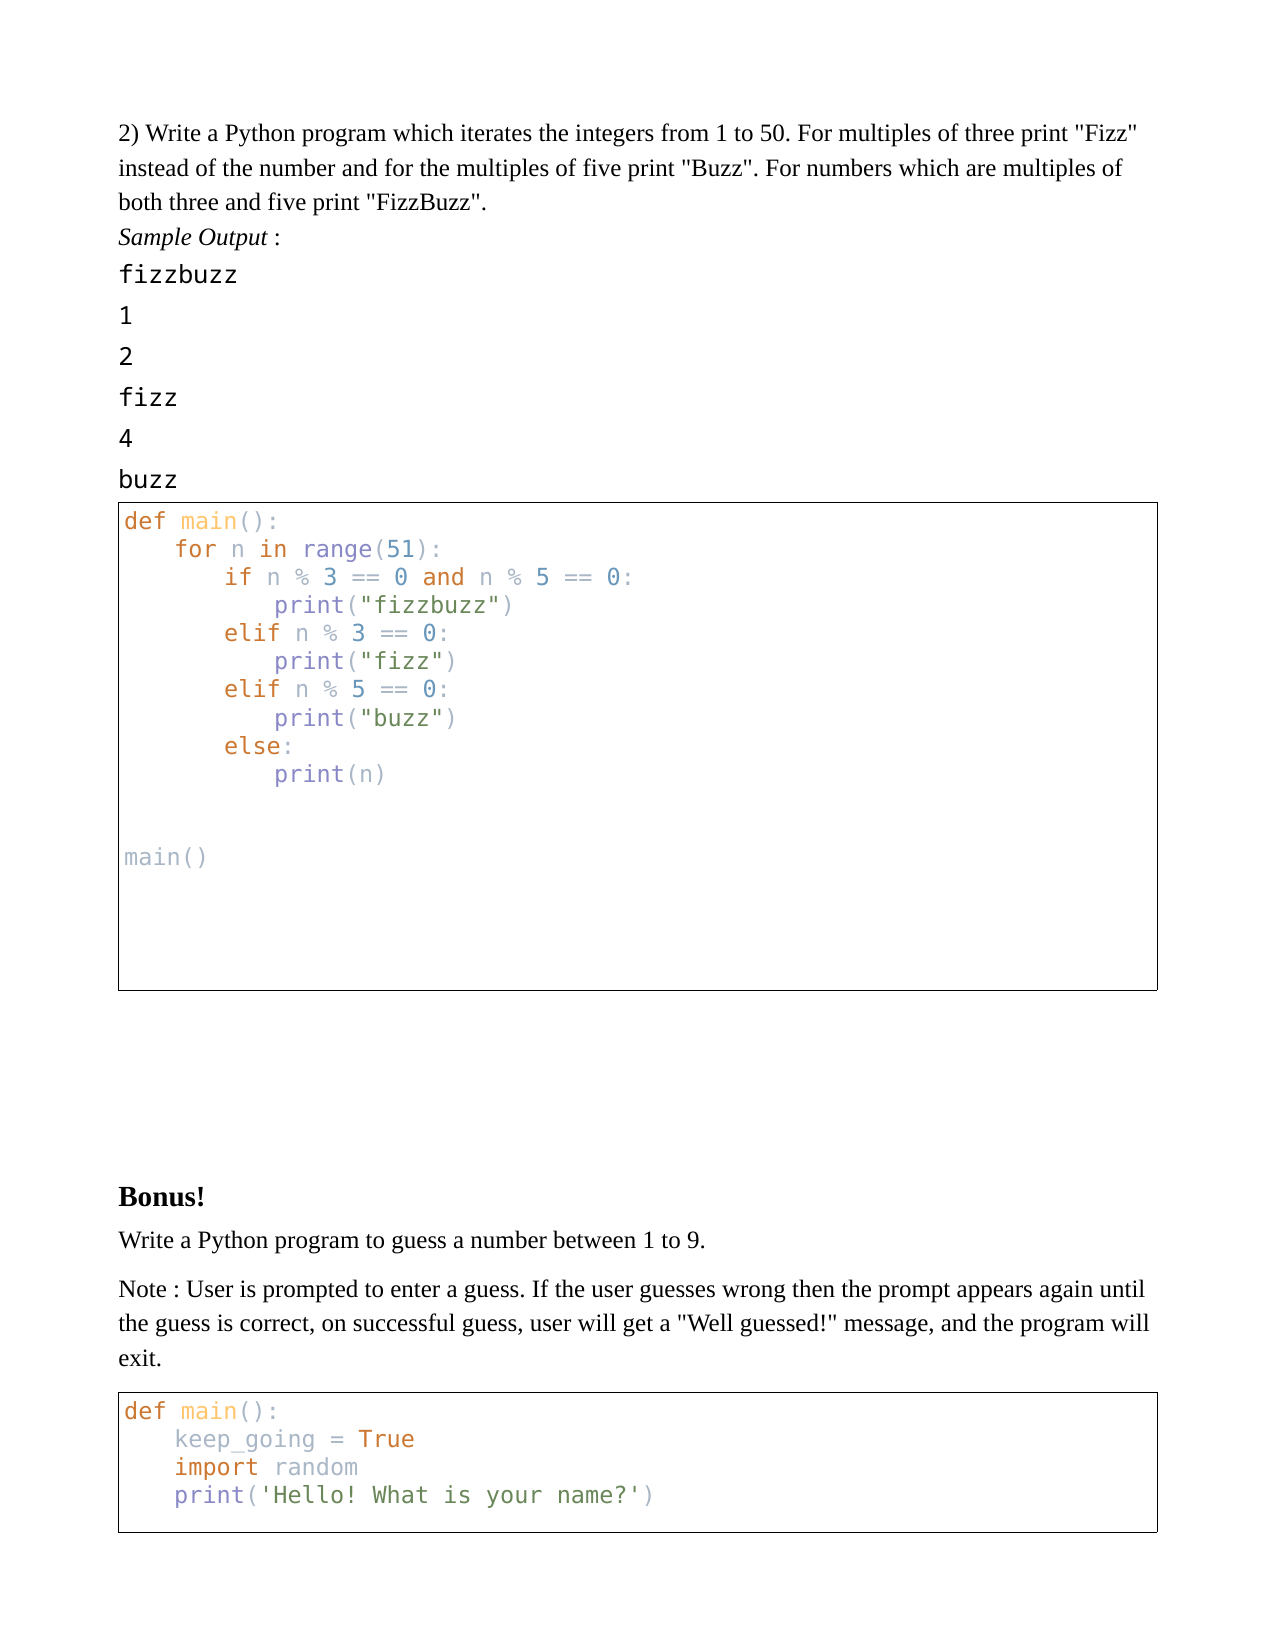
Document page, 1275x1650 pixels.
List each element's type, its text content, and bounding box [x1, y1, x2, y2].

text Note : User is prompted to enter a guess. If the user guesses wrong then the prompt appears again until the guess is correct, on successful guess, user will get a "Well guessed!" message, and the program will exit. [118, 1274, 1157, 1372]
text Write a Python program to guess a number between 1 to 9. [118, 1225, 1157, 1254]
text 2) Write a Python program which iterates the integers from 1 to 50. For multiples of three print "Fizz" instead of the number and for the multiples of five print "Buzz". For numbers which are multiples of both three and five print "FizzBuzz". Sample Output : fizzbuzz 1 2 fizz 4 buzz [118, 118, 1157, 495]
table_header def main(): keep_going = True import random print('Hello! What is your name?') [119, 1393, 1157, 1532]
subtitle Bonus! [118, 1179, 1157, 1212]
table_header def main(): for n in range(51): if n % 3 == 0 and n % 5 == 0: print("fizzbuzz") elif n % 3 == 0: print("fizz") elif n % 5 == 0: print("buzz") else: print(n) main() [119, 503, 1157, 990]
